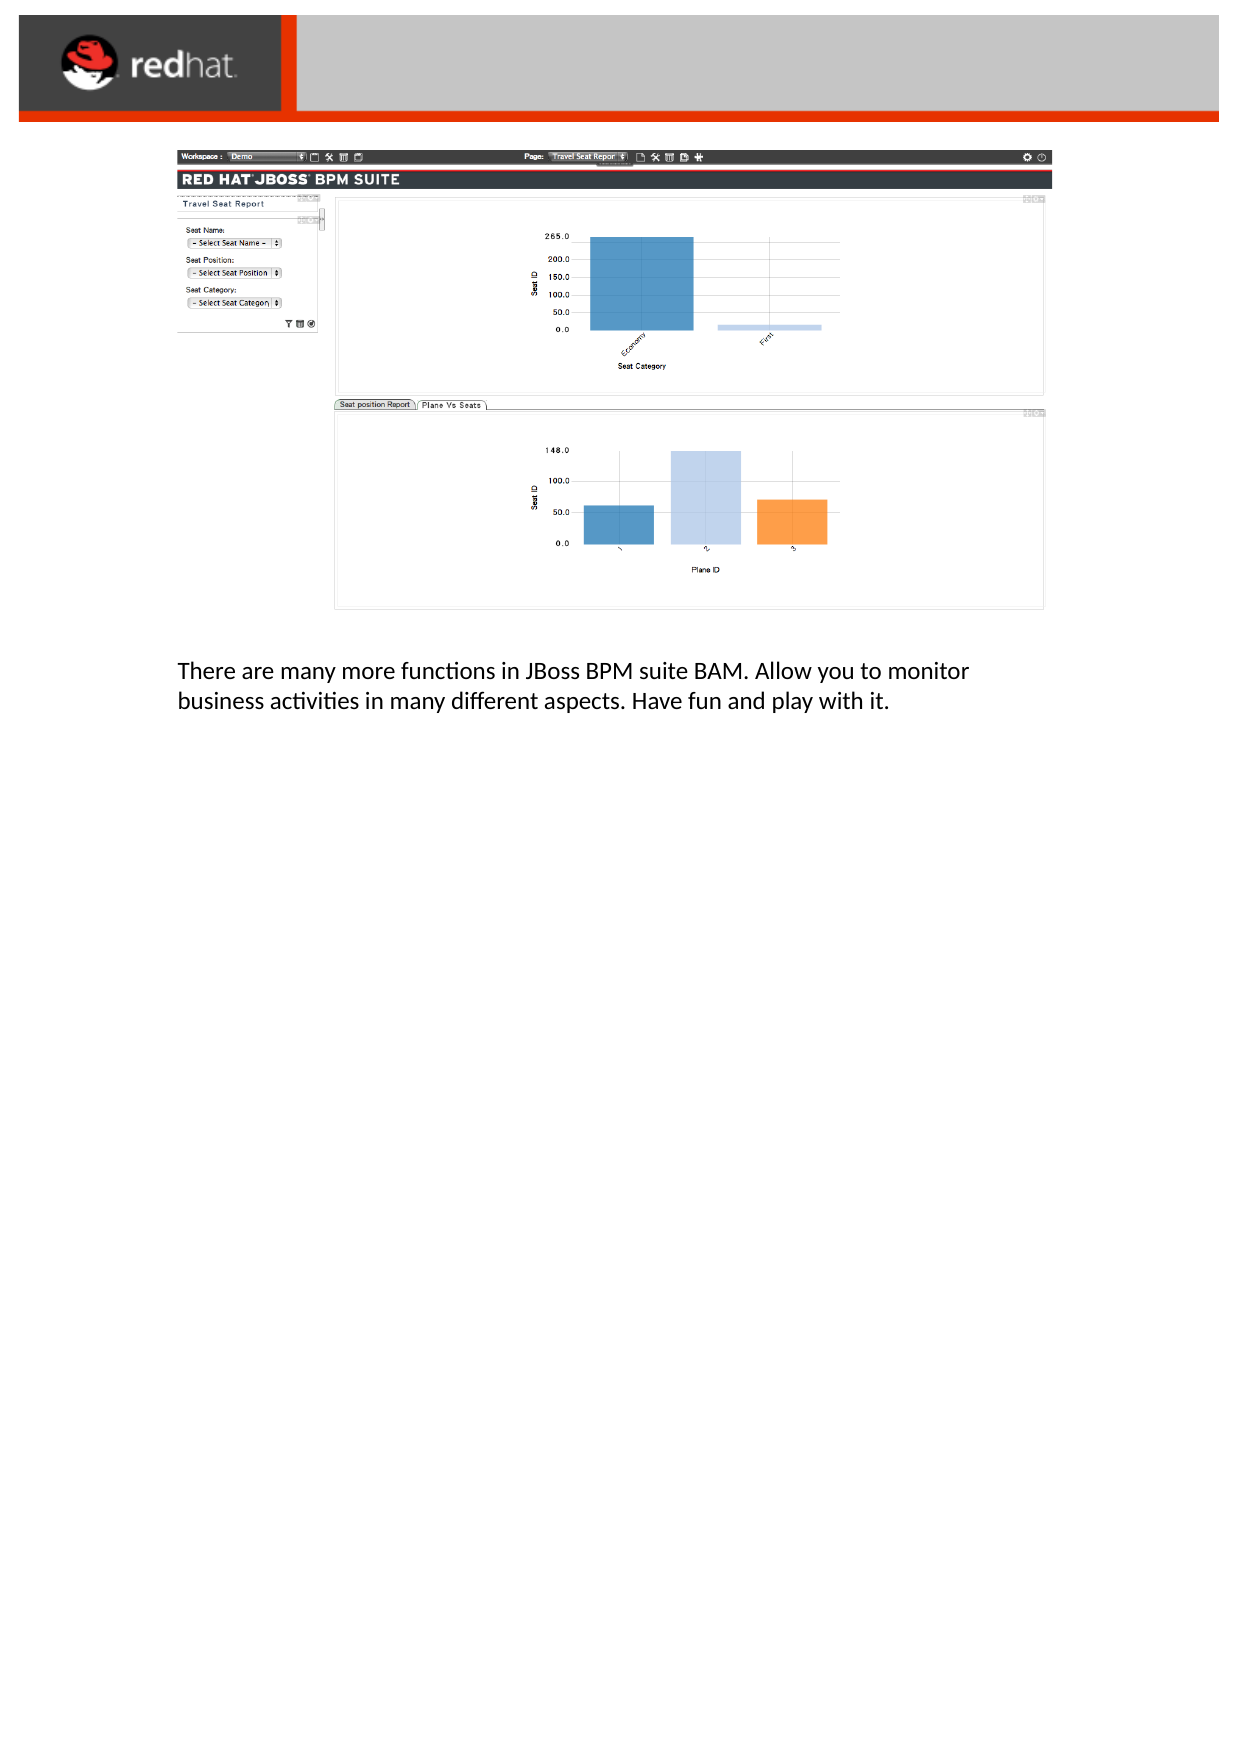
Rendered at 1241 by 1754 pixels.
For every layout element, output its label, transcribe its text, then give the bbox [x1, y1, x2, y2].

text There are many more functions in JBoss BPM suite BAM. Allow you to monitor business activities in many different aspects. Have fun and play with it. [177, 655, 1053, 716]
picture [177, 150, 1053, 630]
